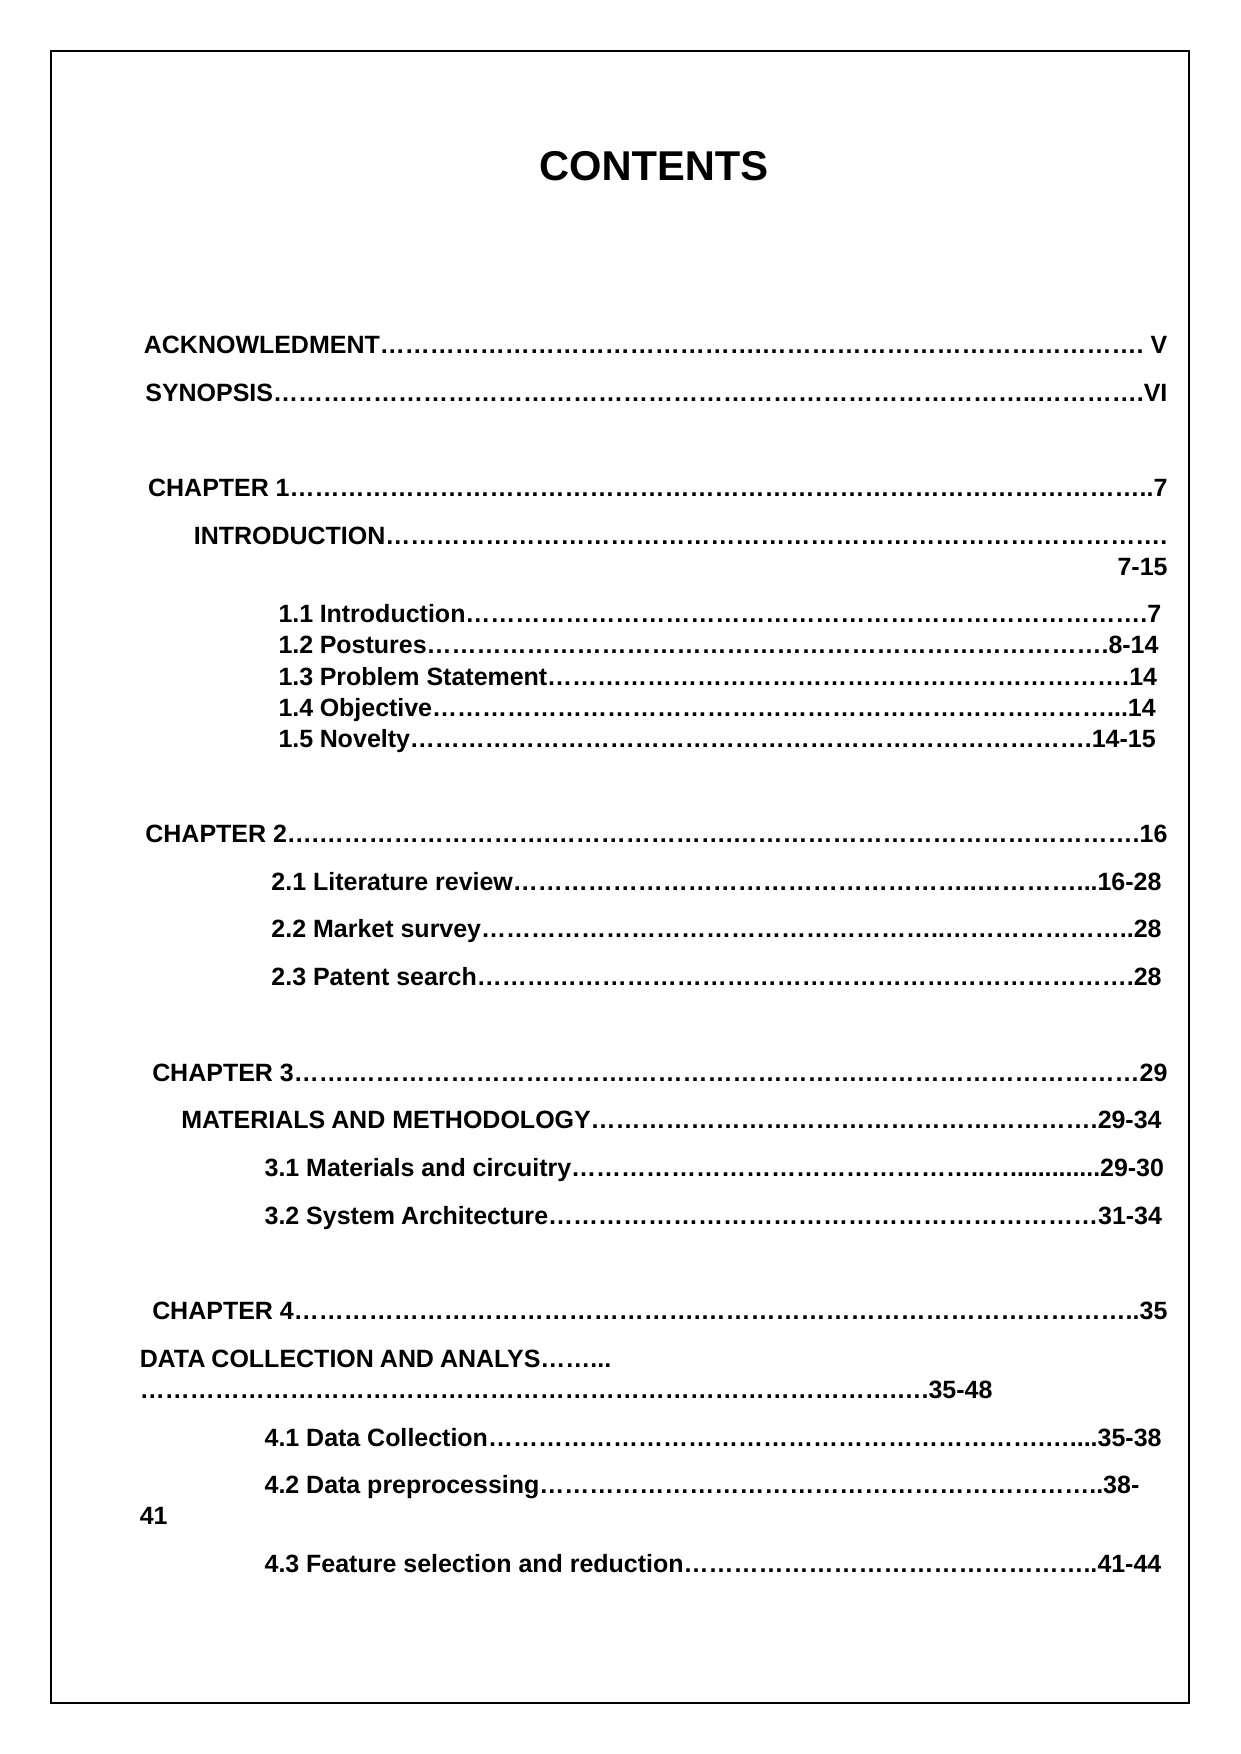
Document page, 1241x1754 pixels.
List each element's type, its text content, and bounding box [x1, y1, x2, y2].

text CONTENTS [139, 142, 1167, 189]
text SYNOPSIS………………………………………………………………………………..………….VI [139, 378, 1167, 406]
text CHAPTER 3…….…………………………….……………………….……………………………29 [139, 1058, 1167, 1086]
list Novelty……………………………………………………………………….14-15 [278, 724, 1167, 752]
list Introduction……………………………………………………………………….7 [278, 599, 1167, 628]
text 2.2 Market survey………………………………………………..…………………..28 [139, 914, 1167, 943]
text CHAPTER 2….……………………….………………….………………………………………….16 [139, 819, 1167, 848]
text 2.3 Patent search…………………………………………………………………….28 [139, 962, 1167, 991]
text ACKNOWLEDMENT……………………………………….………………………………………. V [139, 330, 1167, 359]
text CHAPTER 1…………………………………………………………………………………………..7 [139, 473, 1167, 502]
list Postures……………………………………………………………………….8-14 [278, 631, 1167, 659]
text CHAPTER 4………………………………………….……………………………………………..35 [139, 1296, 1167, 1325]
list Problem Statement…………………………………………………………….14 [278, 662, 1167, 690]
text DATA COLLECTION AND ANALYS……...……………………………………………………………………………….….35-48 [139, 1344, 1167, 1404]
text 2.1 Literature review………………………………………………..…………...16-28 [139, 867, 1167, 896]
text 4.2 Data preprocessing…………………………………………………………..38-41 [139, 1470, 1167, 1530]
text 4.3 Feature selection and reduction…………………………………………..41-44 [139, 1549, 1167, 1578]
text 4.1 Data Collection………………………………………………………….…....35-38 [139, 1423, 1167, 1451]
text 3.2 System Architecture…………………………………………………………31-34 [139, 1201, 1167, 1229]
text INTRODUCTION………………………………………………………………………………….7-15 [139, 521, 1167, 581]
text 3.1 Materials and circuitry…………………………………………..….............29-30 [139, 1153, 1167, 1182]
list Objective………………………………………………………………………...14 [278, 693, 1167, 721]
text MATERIALS AND METHODOLOGY…………………………………………………….29-34 [139, 1105, 1167, 1134]
